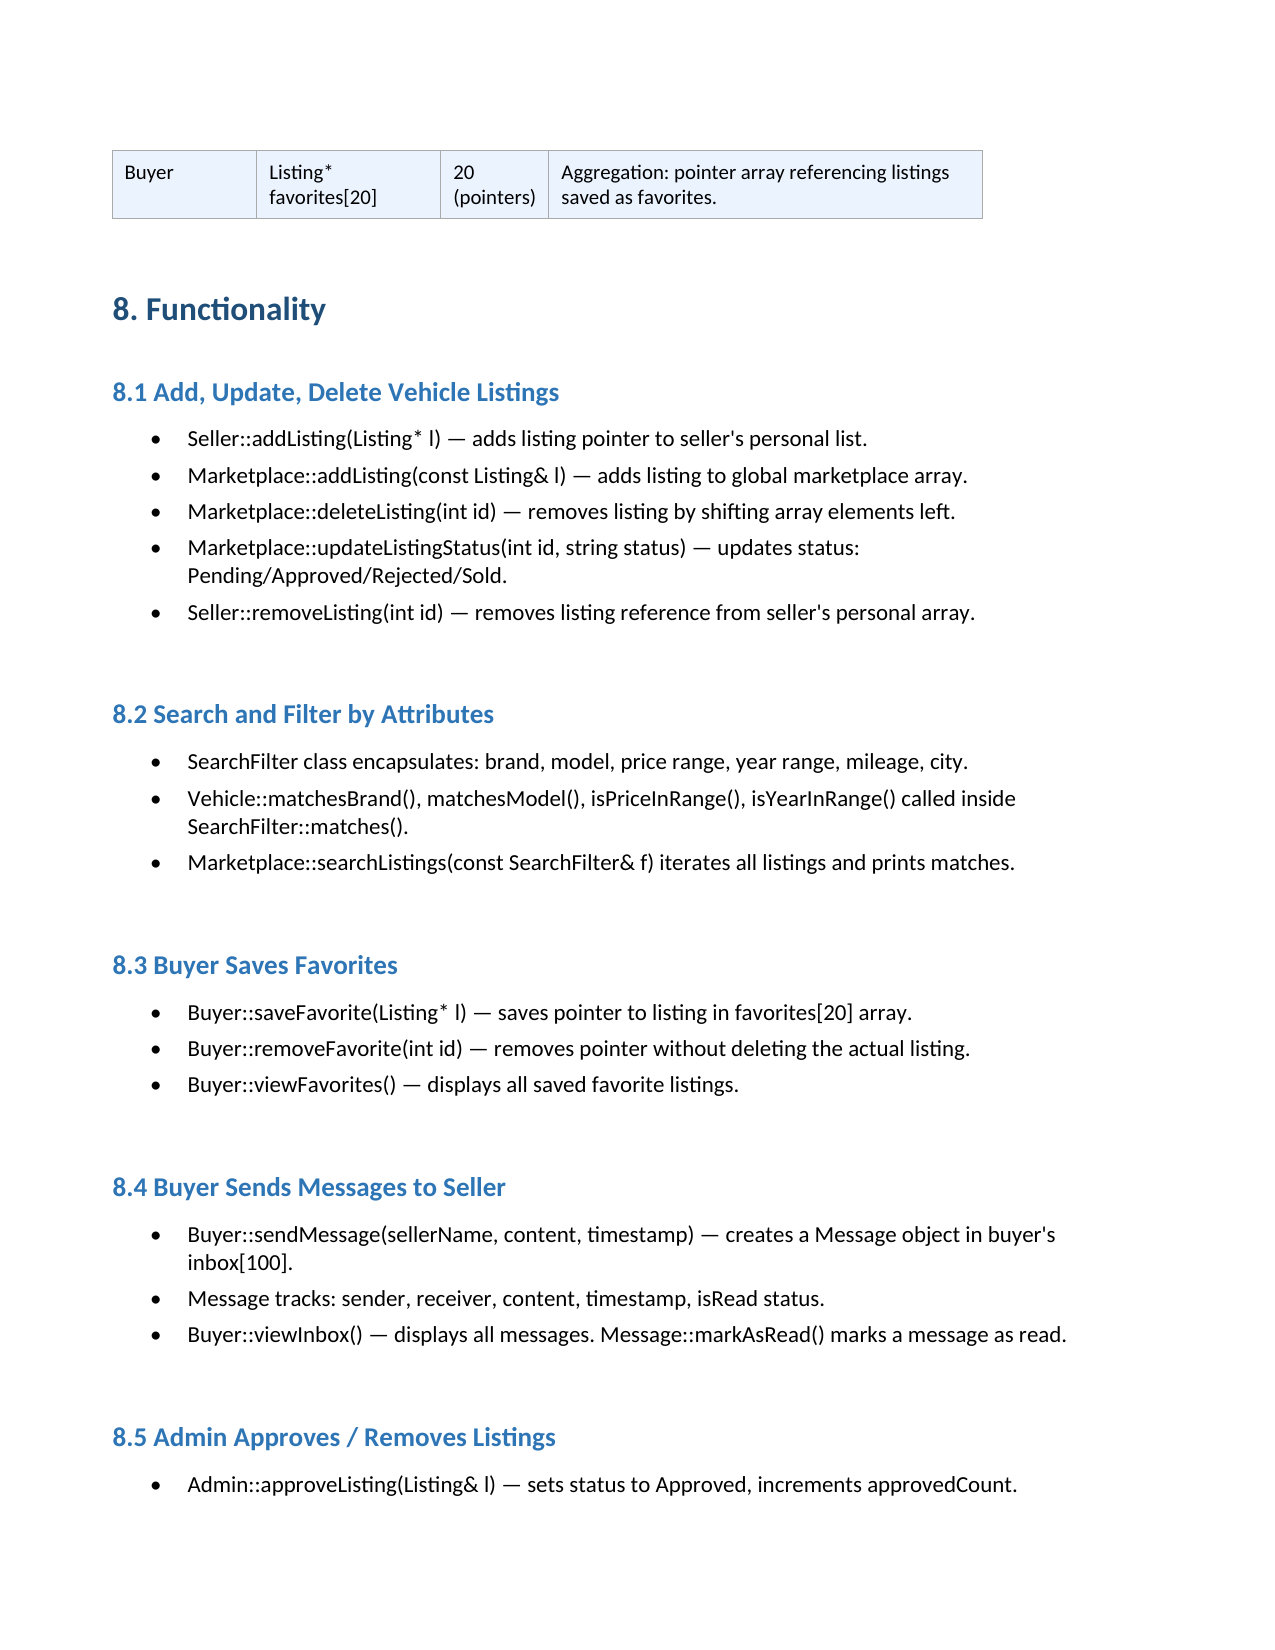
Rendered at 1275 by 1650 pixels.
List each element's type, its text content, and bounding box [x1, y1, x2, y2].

subtitle 8. Functionality [112, 288, 1162, 329]
list Marketplace::searchListings(const SearchFilter& f) iterates all listings and prints matches. [150, 848, 1162, 876]
subtitle 8.5 Admin Approves / Removes Listings [112, 1420, 1162, 1453]
list Marketplace::deleteListing(int id) — removes listing by shifting array elements left. [150, 497, 1162, 525]
table_cell Listing* favorites[20] [257, 151, 440, 218]
subtitle 8.2 Search and Filter by Attributes [112, 698, 1162, 731]
list Marketplace::addListing(const Listing& l) — adds listing to global marketplace array. [150, 461, 1162, 489]
list Marketplace::updateListingStatus(int id, string status) — updates status: Pending/Approved/Rejected/Sold. [150, 533, 1162, 589]
list SearchFilter class encapsulates: brand, model, price range, year range, mileage, city. [150, 747, 1162, 775]
list Buyer::viewInbox() — displays all messages. Message::markAsRead() marks a message as read. [150, 1321, 1162, 1348]
list Buyer::viewFavorites() — displays all saved favorite listings. [150, 1070, 1162, 1098]
list Seller::addListing(Listing* l) — adds listing pointer to seller's personal list. [150, 424, 1162, 452]
list Buyer::removeFavorite(int id) — removes pointer without deleting the actual listing. [150, 1034, 1162, 1062]
list Buyer::saveFavorite(Listing* l) — saves pointer to listing in favorites[20] array. [150, 998, 1162, 1026]
subtitle 8.3 Buyer Saves Favorites [112, 948, 1162, 981]
subtitle 8.1 Add, Update, Delete Vehicle Listings [112, 375, 1162, 408]
list Seller::removeListing(int id) — removes listing reference from seller's personal array. [150, 598, 1162, 626]
table_cell Aggregation: pointer array referencing listings saved as favorites. [549, 151, 982, 218]
list Vehicle::matchesBrand(), matchesModel(), isPriceInRange(), isYearInRange() called inside SearchFilter::matches(). [150, 784, 1162, 840]
table_cell 20 (pointers) [441, 151, 548, 218]
table_cell Buyer [113, 151, 256, 218]
subtitle 8.4 Buyer Sends Messages to Seller [112, 1170, 1162, 1203]
list Buyer::sendMessage(sellerName, content, timestamp) — creates a Message object in buyer's inbox[100]. [150, 1220, 1162, 1276]
list Admin::approveListing(Listing& l) — sets status to Approved, increments approvedCount. [150, 1470, 1162, 1498]
list Message tracks: sender, receiver, content, timestamp, isRead status. [150, 1284, 1162, 1312]
